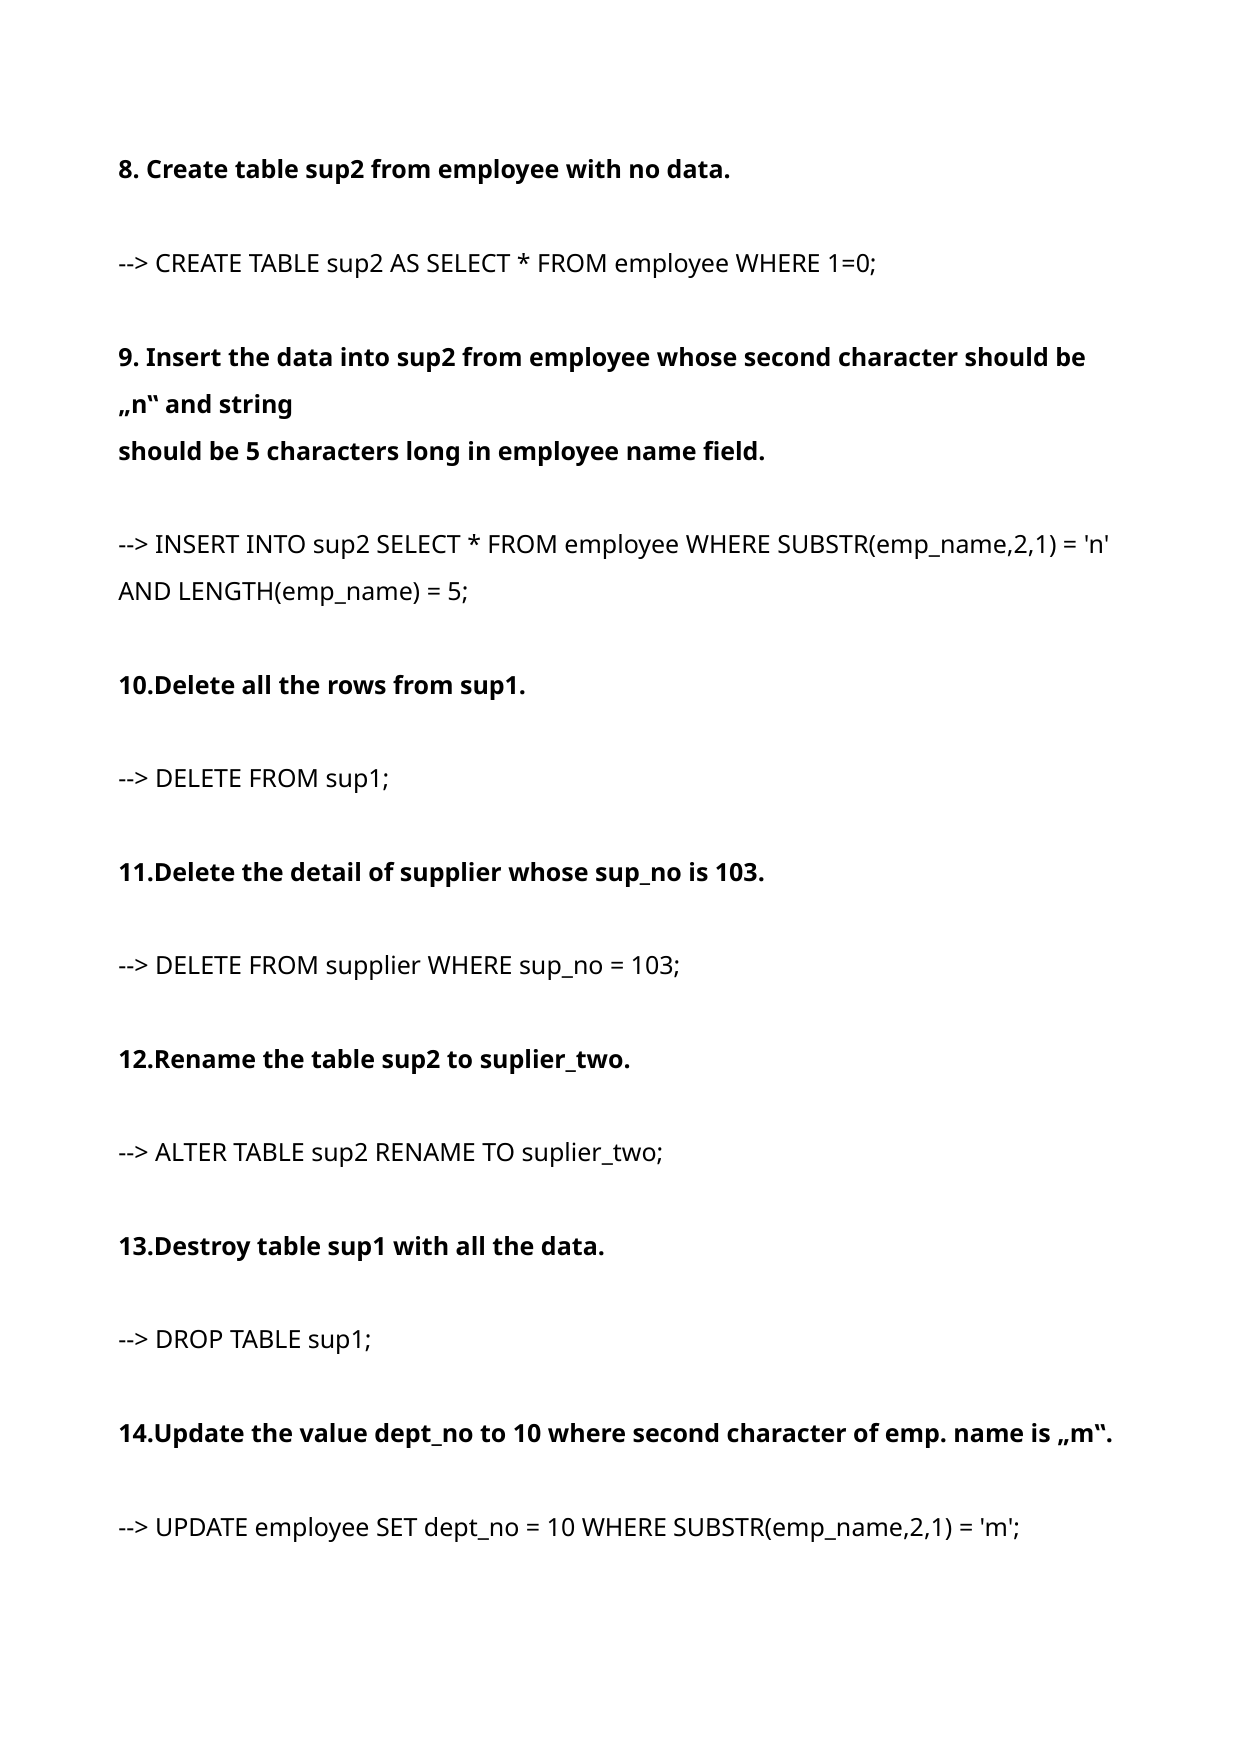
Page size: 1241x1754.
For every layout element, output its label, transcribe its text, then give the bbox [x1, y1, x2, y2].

text --> UPDATE employee SET dept_no = 10 WHERE SUBSTR(emp_name,2,1) = 'm'; [118, 1509, 1122, 1543]
text --> CREATE TABLE sup2 AS SELECT * FROM employee WHERE 1=0; [118, 246, 1122, 280]
text --> DROP TABLE sup1; [118, 1322, 1122, 1356]
text --> DELETE FROM supplier WHERE sup_no = 103; [118, 948, 1122, 982]
text --> DELETE FROM sup1; [118, 761, 1122, 795]
text 14.Update the value dept_no to 10 where second character of emp. name is „m‟. [118, 1416, 1122, 1450]
text 12.Rename the table sup2 to suplier_two. [118, 1041, 1122, 1076]
text should be 5 characters long in employee name field. [118, 433, 1122, 467]
text 13.Destroy table sup1 with all the data. [118, 1228, 1122, 1263]
text 9. Insert the data into sup2 from employee whose second character should be „n‟ and string [118, 339, 1122, 420]
text 10.Delete all the rows from sup1. [118, 667, 1122, 701]
text --> ALTER TABLE sup2 RENAME TO suplier_two; [118, 1135, 1122, 1169]
text --> INSERT INTO sup2 SELECT * FROM employee WHERE SUBSTR(emp_name,2,1) = 'n' AND LENGTH(emp_name) = 5; [118, 527, 1122, 608]
text 8. Create table sup2 from employee with no data. [118, 152, 1122, 186]
text 11.Delete the detail of supplier whose sup_no is 103. [118, 854, 1122, 888]
